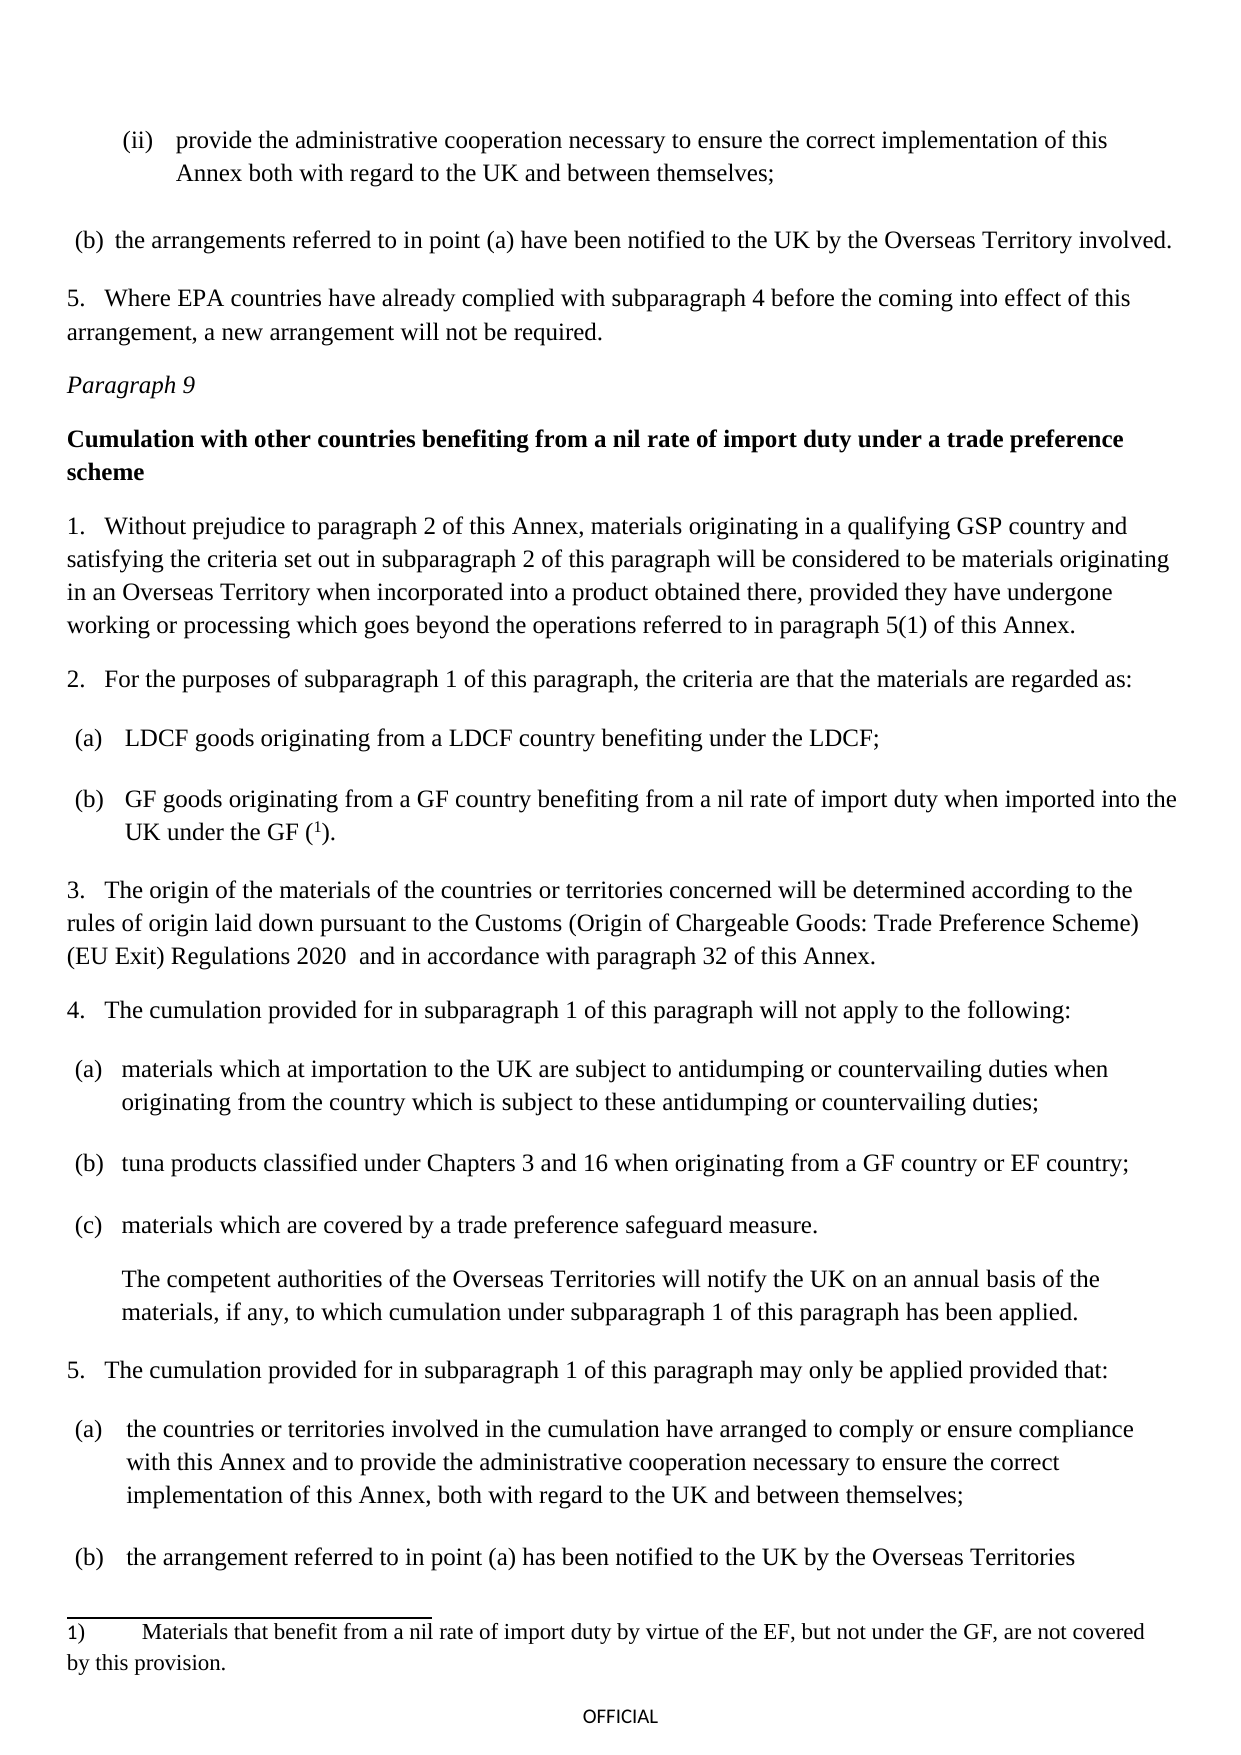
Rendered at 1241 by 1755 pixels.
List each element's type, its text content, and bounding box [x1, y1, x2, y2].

table_cell (b) [67, 222, 106, 282]
table_header [108, 118, 1182, 220]
text 2. For the purposes of subparagraph 1 of this paragraph, the criteria are that the materials are regarded as: [67, 664, 1172, 693]
table_cell (c) [67, 1207, 113, 1354]
table_cell tuna products classified under Chapters 3 and 16 when originating from a GF country or EF country; [114, 1146, 1182, 1206]
table_header (a) [67, 720, 116, 779]
table_header LDCF goods originating from a LDCF country benefiting under the LDCF; [117, 720, 1182, 779]
table_header provide the administrative cooperation necessary to ensure the correct implementation of this Annex both with regard to the UK and between themselves; [168, 122, 1177, 216]
table_header (ii) [115, 122, 167, 216]
table_header (a) [67, 1051, 113, 1144]
text 3. The origin of the materials of the countries or territories concerned will be determined according to the rules of origin laid down pursuant to the Customs (Origin of Chargeable Goods: Trade Preference Scheme) (EU Exit) Regulations 2020 and in accordance with paragraph 32 of this Annex. [67, 876, 1172, 970]
text Cumulation with other countries benefiting from a nil rate of import duty under a trade preference scheme [67, 424, 1172, 486]
table_cell (b) [67, 781, 116, 874]
table_header (a) [67, 1411, 118, 1537]
text 5. The cumulation provided for in subparagraph 1 of this paragraph may only be applied provided that: [67, 1356, 1172, 1384]
table_cell GF goods originating from a GF country benefiting from a nil rate of import duty when imported into the UK under the GF (). [117, 781, 1182, 874]
text 1. Without prejudice to paragraph 2 of this Annex, materials originating in a qualifying GSP country and satisfying the criteria set out in subparagraph 2 of this paragraph will be considered to be materials originating in an Overseas Territory when incorporated into a product obtained there, provided they have undergone working or processing which goes beyond the operations referred to in paragraph 5(1) of this Annex. [67, 511, 1172, 639]
text 5. Where EPA countries have already complied with subparagraph 4 before the coming into effect of this arrangement, a new arrangement will not be required. [67, 284, 1172, 345]
table_cell (b) [67, 1146, 113, 1206]
text 4. The cumulation provided for in subparagraph 1 of this paragraph will not apply to the following: [67, 995, 1172, 1024]
table_cell (b) [67, 1539, 118, 1599]
table_cell the arrangements referred to in point (a) have been notified to the UK by the Overseas Territory involved. [108, 222, 1182, 282]
table_header materials which at importation to the UK are subject to antidumping or countervailing duties when originating from the country which is subject to these antidumping or countervailing duties; [114, 1051, 1182, 1144]
table_cell the arrangement referred to in point (a) has been notified to the UK by the Overseas Territories [119, 1539, 1182, 1599]
table_header [67, 118, 106, 220]
table_cell materials which are covered by a trade preference safeguard measure. The competent authorities of the Overseas Territories will notify the UK on an annual basis of the materials, if any, to which cumulation under subparagraph 1 of this paragraph has been applied. [114, 1207, 1182, 1354]
table_header the countries or territories involved in the cumulation have arranged to comply or ensure compliance with this Annex and to provide the administrative cooperation necessary to ensure the correct implementation of this Annex, both with regard to the UK and between themselves; [119, 1411, 1182, 1537]
text Paragraph 9 [67, 370, 1172, 399]
